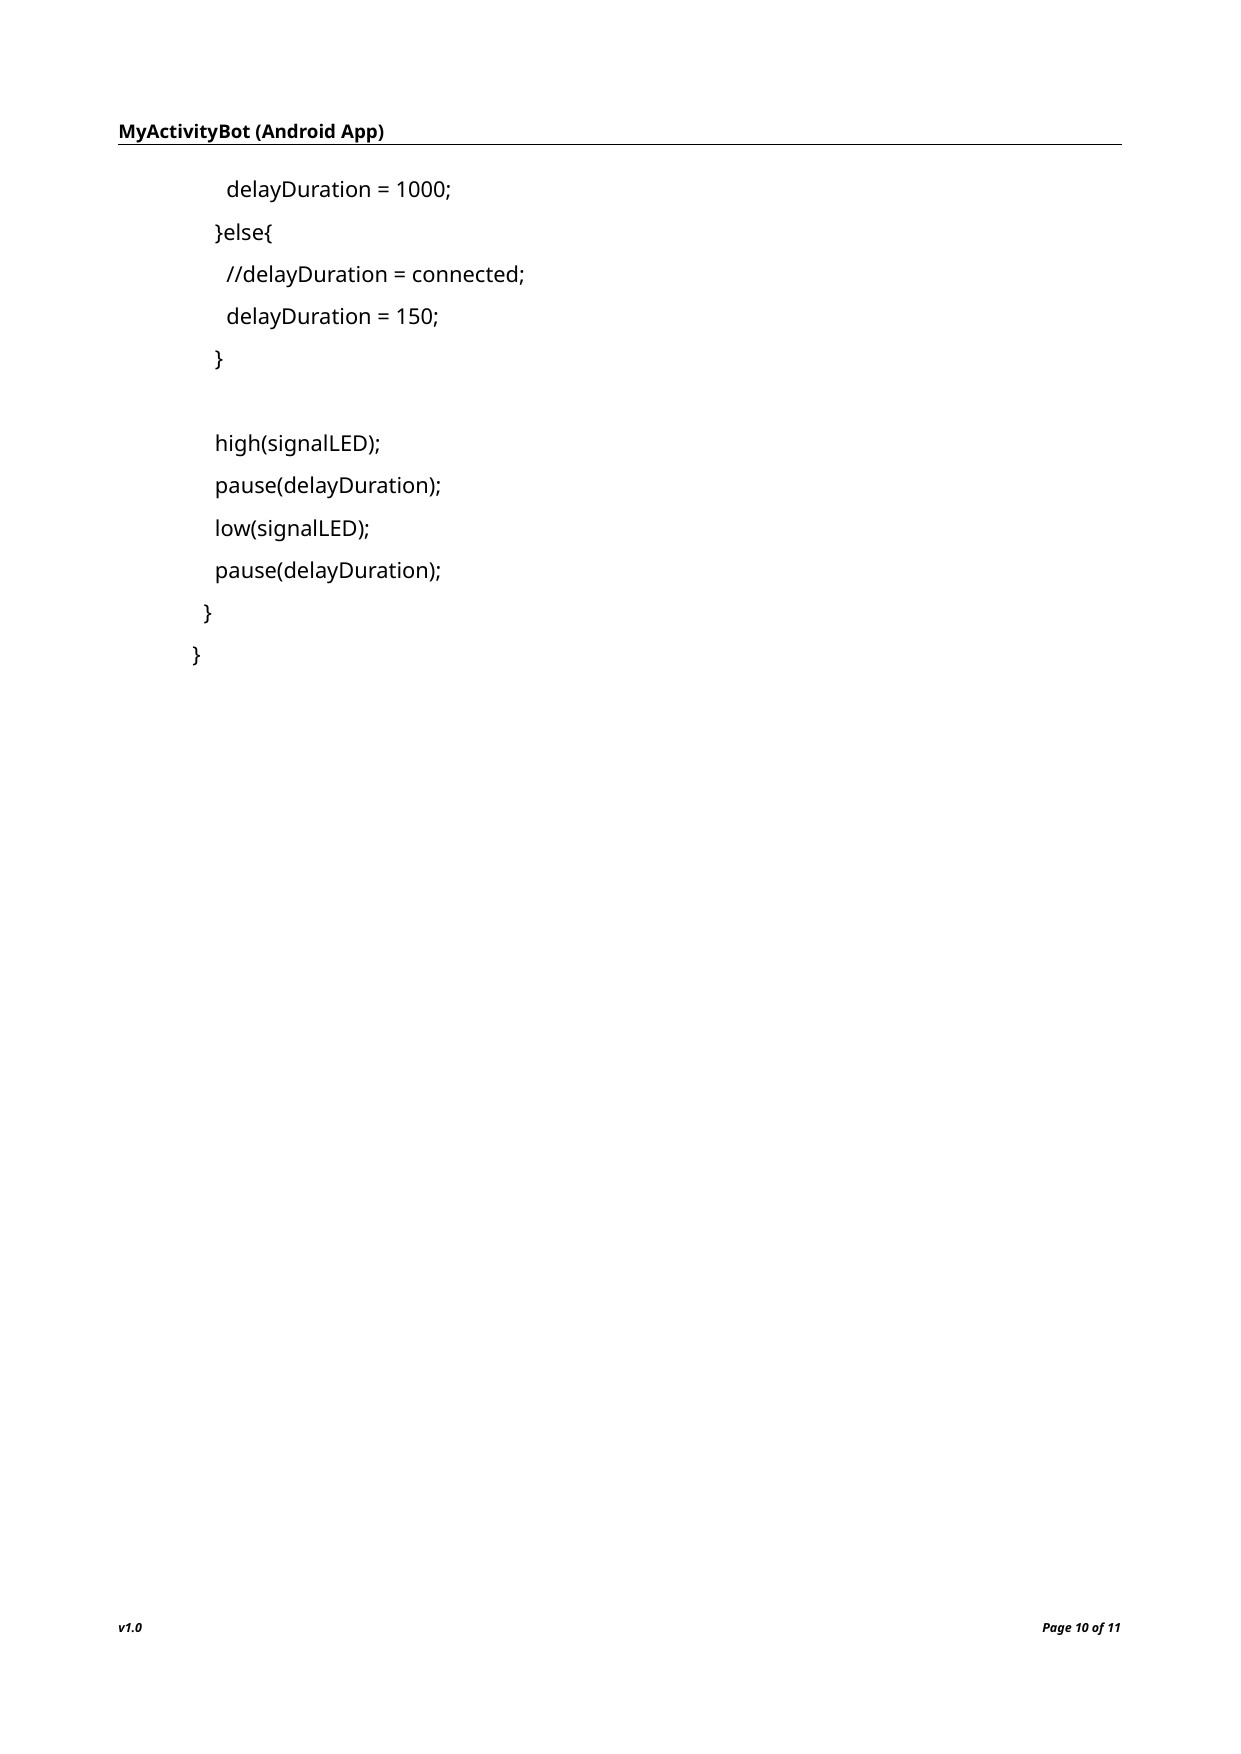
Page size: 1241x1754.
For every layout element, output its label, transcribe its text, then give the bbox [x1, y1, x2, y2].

text pause(delayDuration); [192, 555, 1122, 584]
text } [192, 597, 1122, 627]
text high(signalLED); [192, 428, 1122, 458]
text //delayDuration = connected; [192, 259, 1122, 288]
text }else{ [192, 216, 1122, 246]
text delayDuration = 150; [192, 301, 1122, 331]
text delayDuration = 1000; [192, 174, 1122, 204]
text pause(delayDuration); [192, 470, 1122, 500]
text low(signalLED); [192, 512, 1122, 542]
text } [192, 639, 1122, 669]
text } [192, 343, 1122, 373]
